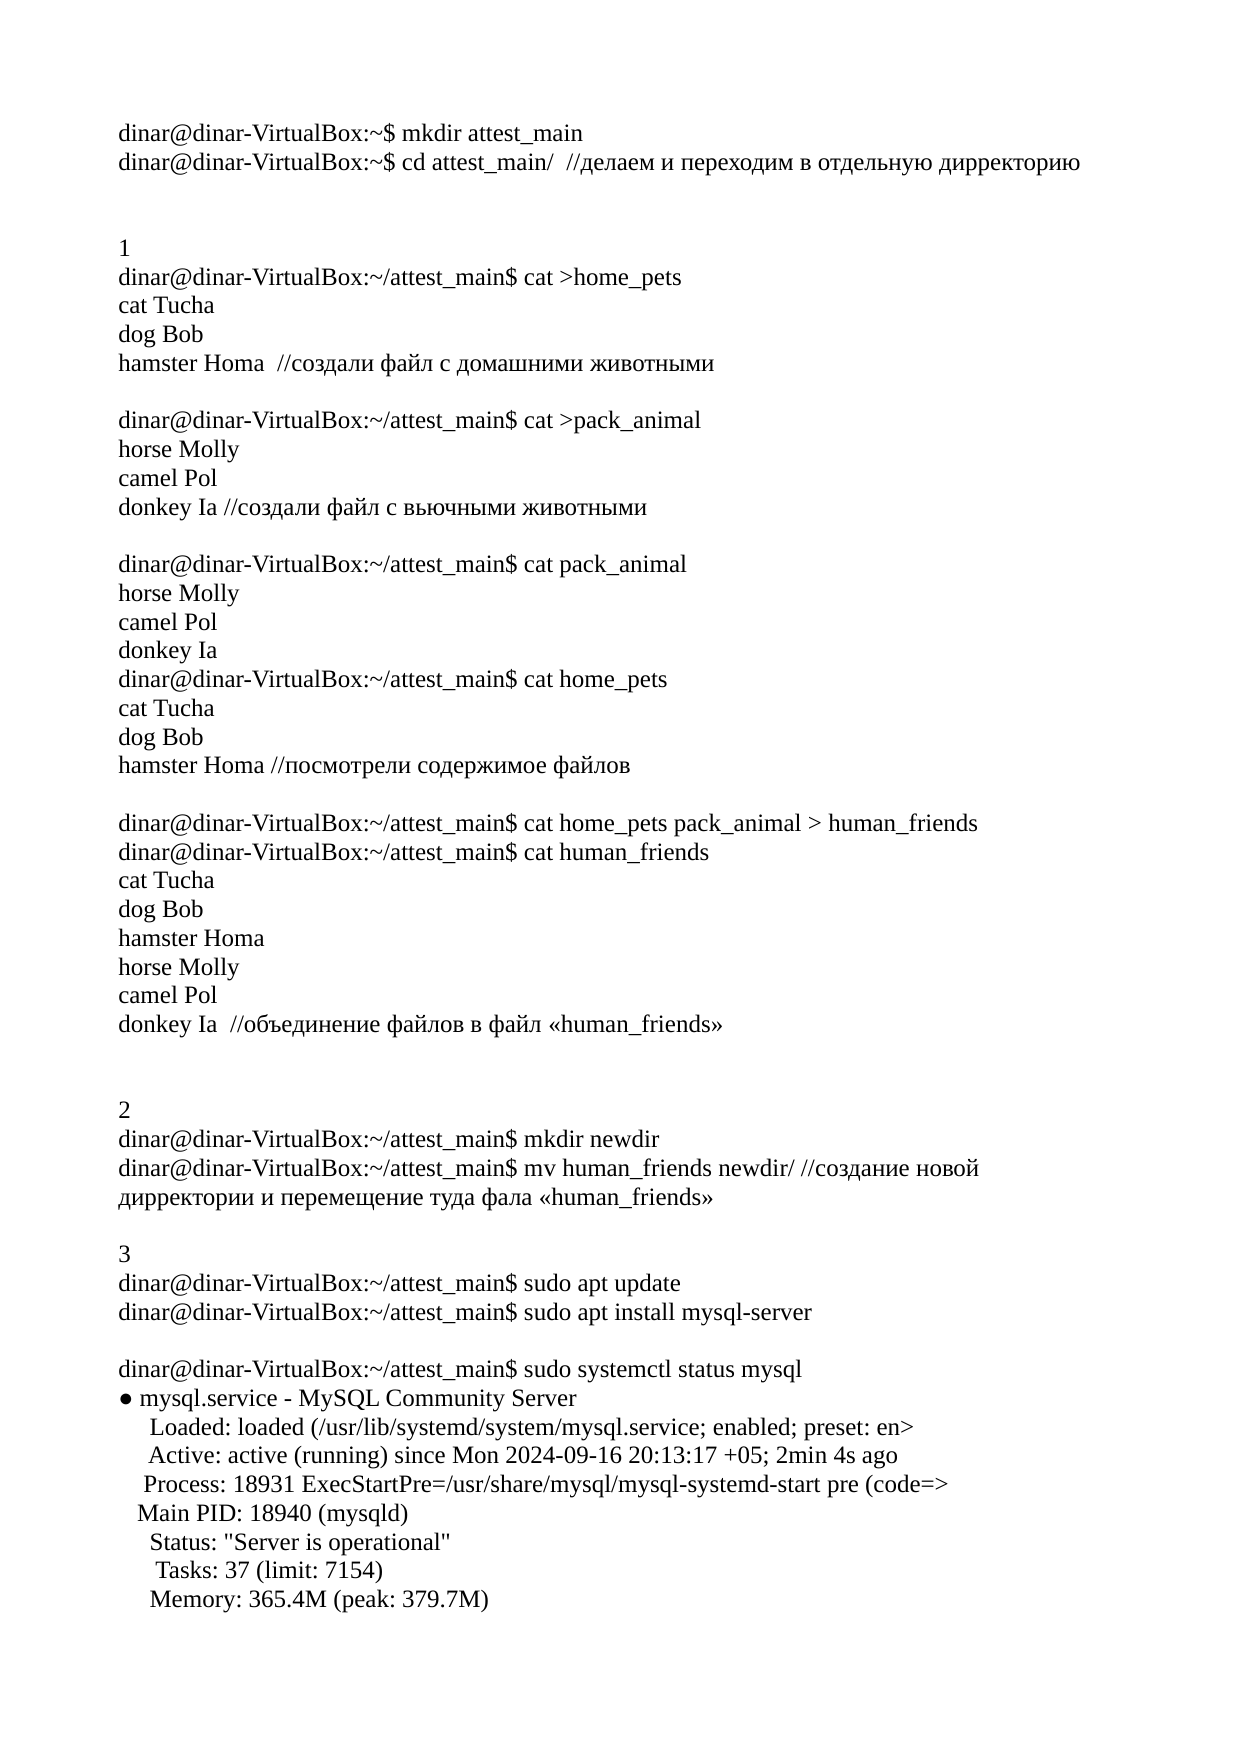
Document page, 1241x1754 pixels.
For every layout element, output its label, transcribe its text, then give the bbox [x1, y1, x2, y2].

text dinar@dinar-VirtualBox:~/attest_main$ mkdir newdir [118, 1124, 1122, 1153]
text Memory: 365.4M (peak: 379.7M) [118, 1584, 1122, 1613]
text cat Tucha [118, 693, 1122, 722]
text horse Molly [118, 952, 1122, 981]
text dinar@dinar-VirtualBox:~/attest_main$ cat human_friends [118, 837, 1122, 866]
text cat Tucha [118, 866, 1122, 894]
text Active: active (running) since Mon 2024-09-16 20:13:17 +05; 2min 4s ago [118, 1441, 1122, 1469]
text dinar@dinar-VirtualBox:~/attest_main$ sudo apt update [118, 1268, 1122, 1297]
text hamster Homa //посмотрели содержимое файлов [118, 751, 1122, 779]
text Status: "Server is operational" [118, 1527, 1122, 1556]
text dinar@dinar-VirtualBox:~/attest_main$ cat >pack_animal [118, 406, 1122, 434]
text camel Pol [118, 607, 1122, 636]
text dinar@dinar-VirtualBox:~/attest_main$ mv human_friends newdir/ //создание новой дирректории и перемещение туда фала «human_friends» [118, 1153, 1122, 1211]
text dinar@dinar-VirtualBox:~$ cd attest_main/ //делаем и переходим в отдельную дирректорию [118, 147, 1122, 176]
text 3 [118, 1239, 1122, 1268]
text Process: 18931 ExecStartPre=/usr/share/mysql/mysql-systemd-start pre (code=> [118, 1469, 1122, 1498]
text dinar@dinar-VirtualBox:~/attest_main$ sudo systemctl status mysql [118, 1354, 1122, 1383]
text hamster Homa //создали файл с домашними животными [118, 348, 1122, 377]
text dinar@dinar-VirtualBox:~/attest_main$ cat >home_pets [118, 262, 1122, 291]
text dinar@dinar-VirtualBox:~/attest_main$ cat home_pets pack_animal > human_friends [118, 808, 1122, 837]
text dinar@dinar-VirtualBox:~/attest_main$ cat pack_animal [118, 549, 1122, 578]
text donkey Ia //создали файл с вьючными животными [118, 492, 1122, 521]
text Main PID: 18940 (mysqld) [118, 1498, 1122, 1527]
text camel Pol [118, 463, 1122, 492]
text horse Molly [118, 434, 1122, 463]
text cat Tucha [118, 291, 1122, 319]
text dinar@dinar-VirtualBox:~$ mkdir attest_main [118, 118, 1122, 147]
text 2 [118, 1096, 1122, 1124]
text Tasks: 37 (limit: 7154) [118, 1556, 1122, 1584]
text hamster Homa [118, 923, 1122, 952]
text ● mysql.service - MySQL Community Server [118, 1383, 1122, 1412]
text dog Bob [118, 319, 1122, 348]
text dinar@dinar-VirtualBox:~/attest_main$ cat home_pets [118, 664, 1122, 693]
text camel Pol [118, 981, 1122, 1009]
text donkey Ia //объединение файлов в файл «human_friends» [118, 1009, 1122, 1038]
text dog Bob [118, 722, 1122, 751]
text 1 [118, 233, 1122, 262]
text Loaded: loaded (/usr/lib/systemd/system/mysql.service; enabled; preset: en> [118, 1412, 1122, 1441]
text donkey Ia [118, 636, 1122, 664]
text dinar@dinar-VirtualBox:~/attest_main$ sudo apt install mysql-server [118, 1297, 1122, 1326]
text dog Bob [118, 894, 1122, 923]
text horse Molly [118, 578, 1122, 607]
